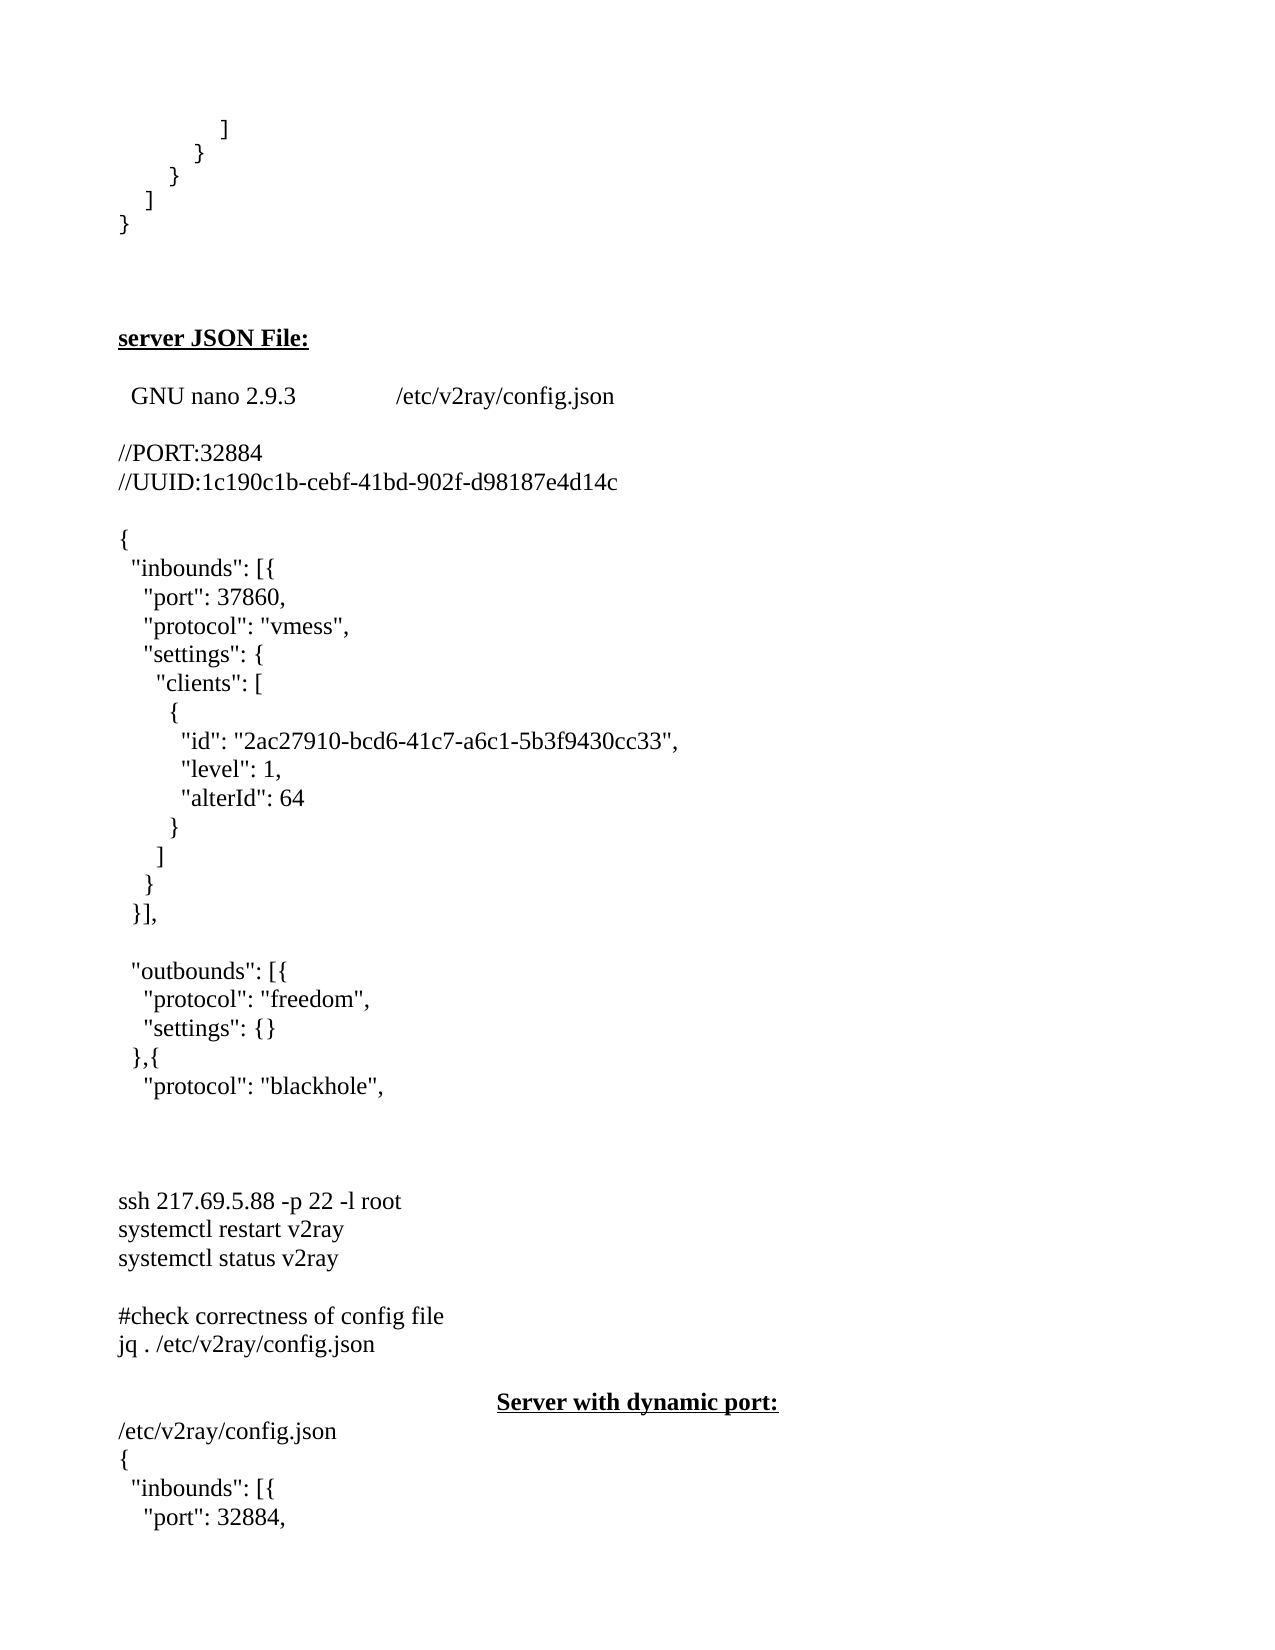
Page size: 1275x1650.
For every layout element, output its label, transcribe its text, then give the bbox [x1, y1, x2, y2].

text ] [118, 118, 1157, 142]
text }], [118, 898, 1157, 927]
text { [118, 697, 1157, 726]
text "port": 32884, [118, 1502, 1157, 1531]
text "settings": { [118, 639, 1157, 668]
text systemctl restart v2ray [118, 1214, 1157, 1243]
text "inbounds": [{ [118, 553, 1157, 582]
text "clients": [ [118, 668, 1157, 697]
text } [118, 213, 1157, 236]
text //UUID:1c190c1b-cebf-41bd-902f-d98187e4d14c [118, 467, 1157, 496]
text },{ [118, 1042, 1157, 1071]
text } [118, 142, 1157, 165]
text "level": 1, [118, 754, 1157, 783]
text { [118, 524, 1157, 553]
text jq . /etc/v2ray/config.json [118, 1329, 1157, 1358]
text GNU nano 2.9.3 /etc/v2ray/config.json [118, 381, 1157, 409]
text "id": "2ac27910-bcd6-41c7-a6c1-5b3f9430cc33", [118, 726, 1157, 754]
text Server with dynamic port: [118, 1387, 1157, 1416]
text "alterId": 64 [118, 783, 1157, 812]
text /etc/v2ray/config.json [118, 1416, 1157, 1444]
text systemctl status v2ray [118, 1243, 1157, 1272]
text server JSON File: [118, 323, 1157, 352]
text //PORT:32884 [118, 438, 1157, 467]
text "protocol": "freedom", [118, 984, 1157, 1013]
text "settings": {} [118, 1013, 1157, 1042]
text { [118, 1444, 1157, 1473]
text } [118, 869, 1157, 898]
text "outbounds": [{ [118, 956, 1157, 984]
text "protocol": "blackhole", [118, 1071, 1157, 1099]
text "protocol": "vmess", [118, 611, 1157, 639]
text } [118, 165, 1157, 189]
text ] [118, 189, 1157, 213]
text "inbounds": [{ [118, 1473, 1157, 1502]
text ssh 217.69.5.88 -p 22 -l root [118, 1186, 1157, 1214]
text "port": 37860, [118, 582, 1157, 611]
text } [118, 812, 1157, 841]
text #check correctness of config file [118, 1301, 1157, 1329]
text ] [118, 841, 1157, 869]
